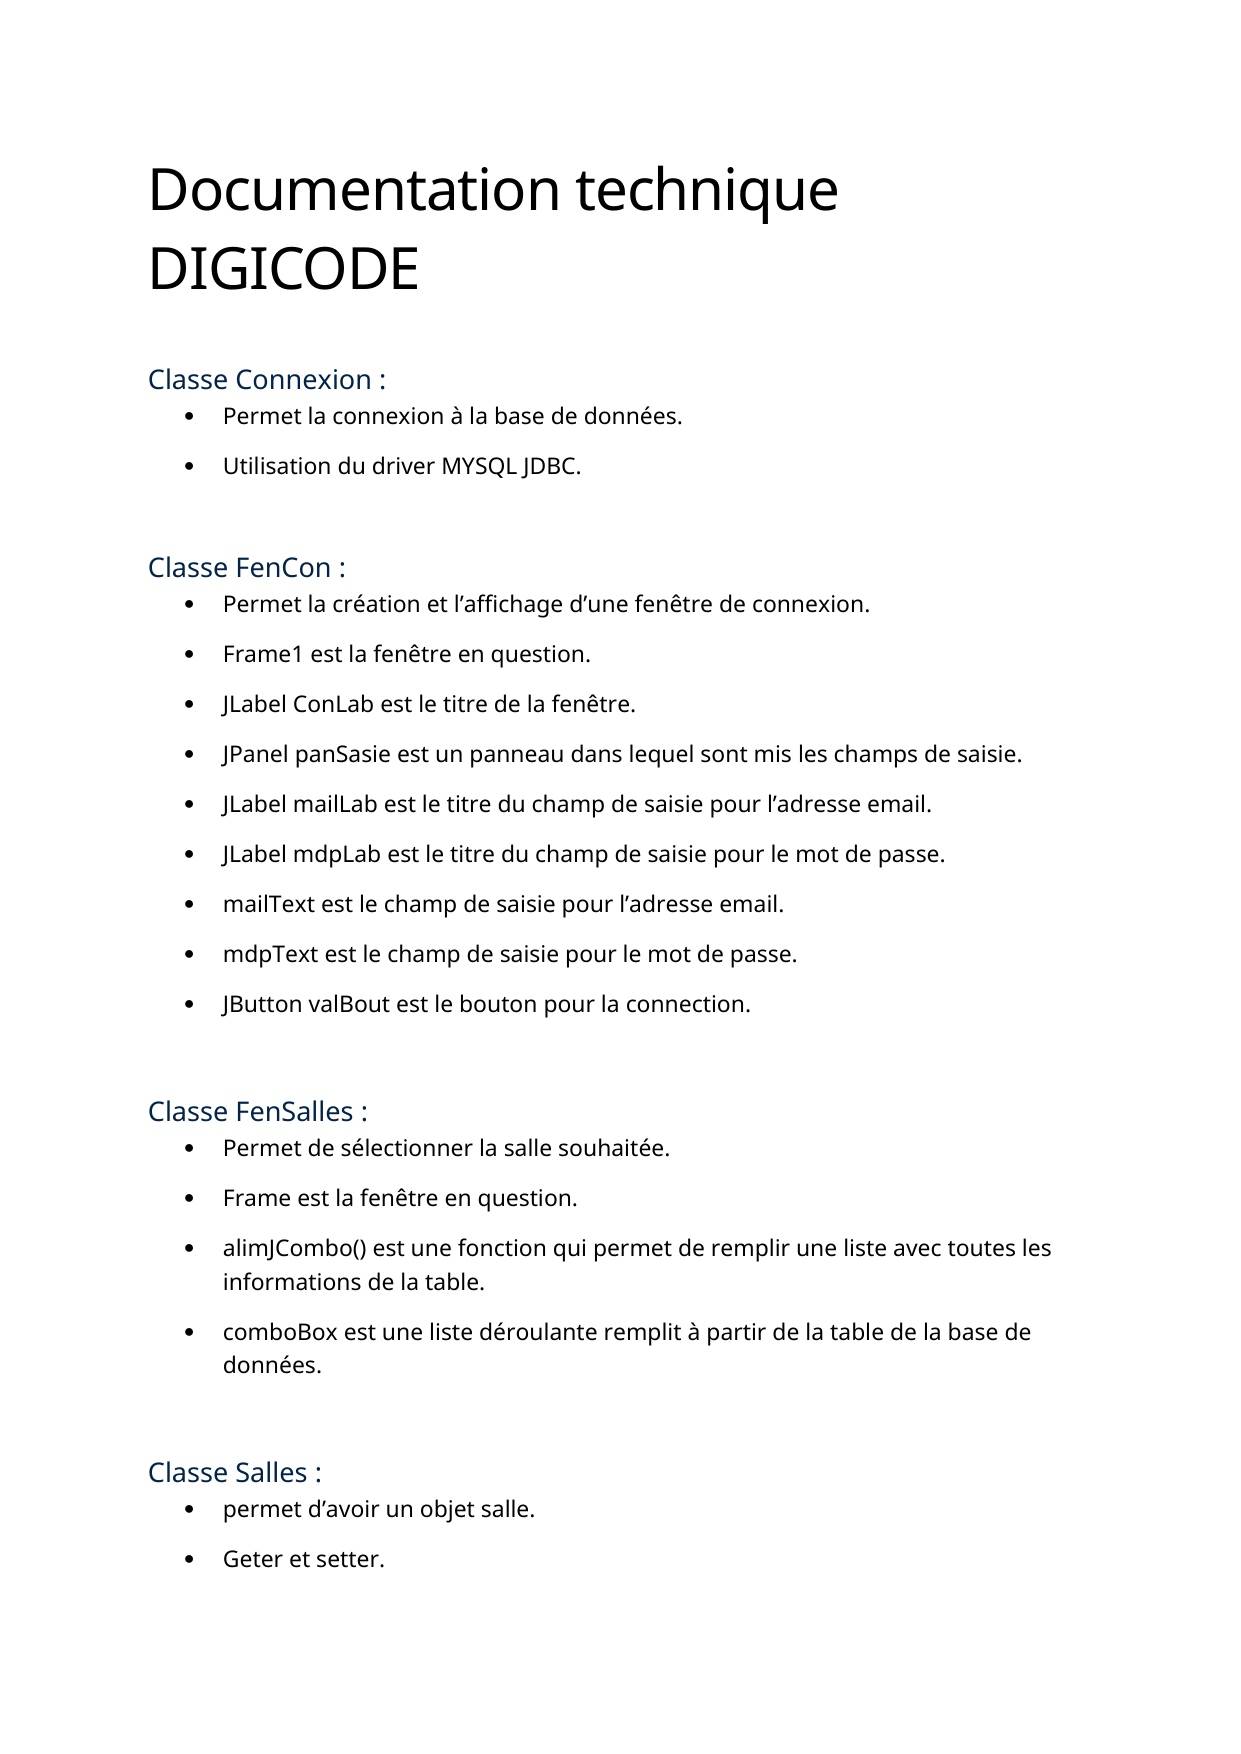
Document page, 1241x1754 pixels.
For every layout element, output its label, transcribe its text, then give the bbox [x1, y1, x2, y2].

list permet d’avoir un objet salle. [185, 1493, 1093, 1524]
list comboBox est une liste déroulante remplit à partir de la table de la base de données. [185, 1316, 1093, 1381]
list JLabel mailLab est le titre du champ de saisie pour l’adresse email. [185, 788, 1093, 819]
list JLabel mdpLab est le titre du champ de saisie pour le mot de passe. [185, 838, 1093, 869]
list Permet la création et l’affichage d’une fenêtre de connexion. [185, 587, 1093, 619]
subtitle Classe Connexion : [148, 361, 1093, 398]
list Geter et setter. [185, 1543, 1093, 1574]
list Utilisation du driver MYSQL JDBC. [185, 450, 1093, 482]
subtitle Classe FenCon : [148, 548, 1093, 585]
subtitle Classe Salles : [148, 1454, 1093, 1491]
list alimJCombo() est une fonction qui permet de remplir une liste avec toutes les informations de la table. [185, 1232, 1093, 1297]
subtitle Classe FenSalles : [148, 1093, 1093, 1129]
list JButton valBout est le bouton pour la connection. [185, 988, 1093, 1019]
text Documentation technique DIGICODE [148, 148, 1093, 307]
list Frame est la fenêtre en question. [185, 1182, 1093, 1213]
list Frame1 est la fenêtre en question. [185, 638, 1093, 669]
list JLabel ConLab est le titre de la fenêtre. [185, 688, 1093, 719]
list Permet de sélectionner la salle souhaitée. [185, 1132, 1093, 1163]
list mailText est le champ de saisie pour l’adresse email. [185, 888, 1093, 919]
list Permet la connexion à la base de données. [185, 400, 1093, 431]
list mdpText est le champ de saisie pour le mot de passe. [185, 938, 1093, 969]
list JPanel panSasie est un panneau dans lequel sont mis les champs de saisie. [185, 738, 1093, 769]
